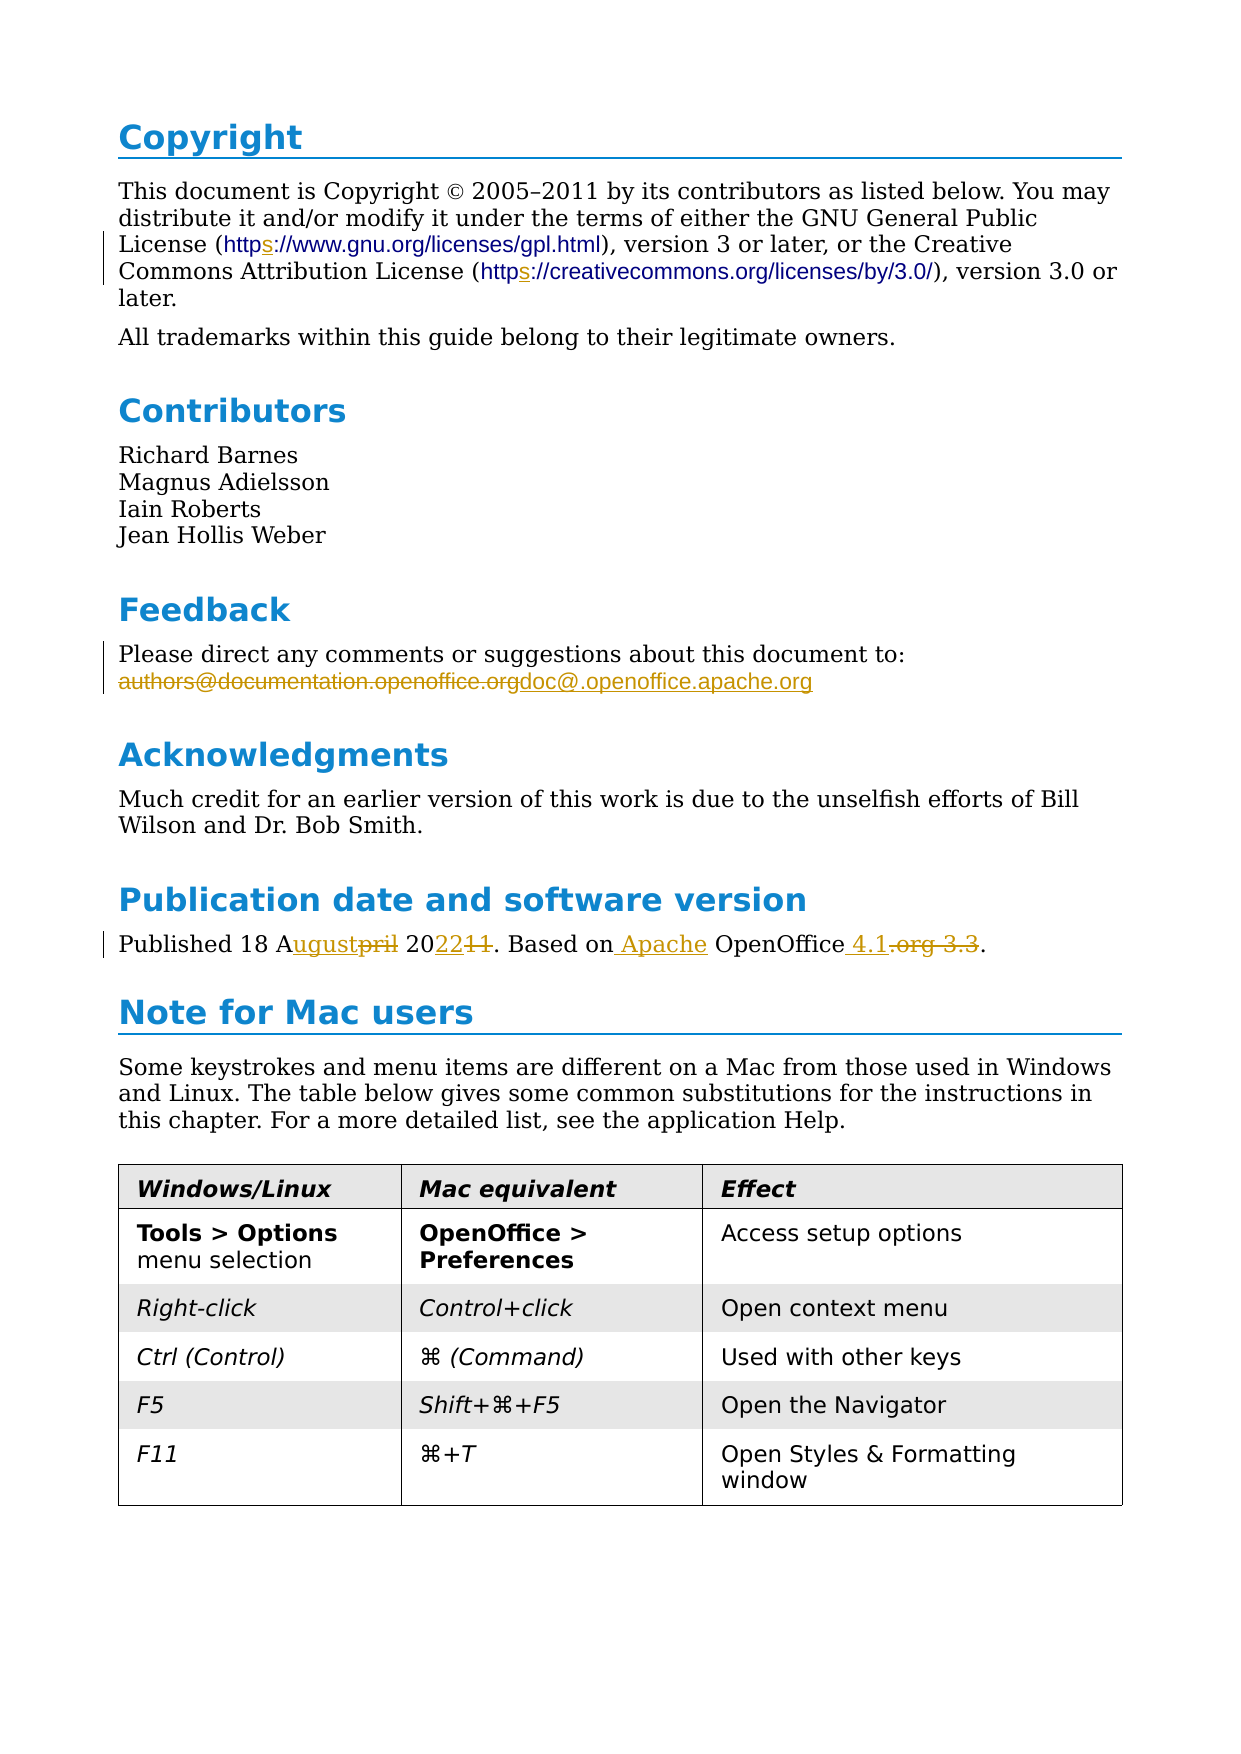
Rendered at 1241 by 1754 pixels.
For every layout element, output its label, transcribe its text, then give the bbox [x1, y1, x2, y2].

table_header Windows/Linux [119, 1165, 401, 1208]
text All trademarks within this guide belong to their legitimate owners. [118, 324, 1122, 351]
table_cell Open context menu [703, 1284, 1122, 1332]
table_cell z+T [402, 1429, 702, 1504]
table_cell Used with other keys [703, 1332, 1122, 1381]
text Publication date and software version [118, 881, 1122, 919]
text Contributors [118, 393, 1122, 430]
table_cell Access setup options [703, 1209, 1122, 1284]
table_cell Ctrl (Control) [119, 1332, 401, 1381]
table_cell Tools > Options menu selection [119, 1209, 401, 1284]
text Feedback [118, 591, 1122, 629]
table_cell F11 [119, 1429, 401, 1504]
text Some keystrokes and menu items are different on a Mac from those used in Windows and Linux. The table below gives some common substitutions for the instructions in this chapter. For a more detailed list, see the application Help. [118, 1054, 1122, 1134]
text Richard Barnes Magnus Adielsson Iain Roberts Jean Hollis Weber [118, 443, 1122, 549]
table_cell F5 [119, 1381, 401, 1429]
table_cell OpenOffice > Preferences [402, 1209, 702, 1284]
text This document is Copyright © 2005–2011 by its contributors as listed below. You may distribute it and/or modify it under the terms of either the GNU General Public License (https://www.gnu.org/licenses/gpl.html), version 3 or later, or the Creative Commons Attribution License (https://creativecommons.org/licenses/by/3.0/), version 3.0 or later. [118, 178, 1122, 312]
subtitle Note for Mac users [118, 994, 1122, 1033]
table_cell Right-click [119, 1284, 401, 1332]
table_cell Open Styles & Formatting window [703, 1429, 1122, 1504]
table_cell Shift+z+F5 [402, 1381, 702, 1429]
table_header Mac equivalent [402, 1165, 702, 1208]
text Please direct any comments or suggestions about this document to: doc@.openoffice.apache.org [118, 641, 1122, 694]
table_cell Open the Navigator [703, 1381, 1122, 1429]
subtitle Copyright [118, 118, 1122, 157]
text Published 18 August 2022. Based on Apache OpenOffice 4.1. [118, 931, 1122, 958]
text Acknowledgments [118, 736, 1122, 773]
text Much credit for an earlier version of this work is due to the unselfish efforts of Bill Wilson and Dr. Bob Smith. [118, 786, 1122, 839]
table_header Effect [703, 1165, 1122, 1208]
table_cell z (Command) [402, 1332, 702, 1381]
table_cell Control+click [402, 1284, 702, 1332]
